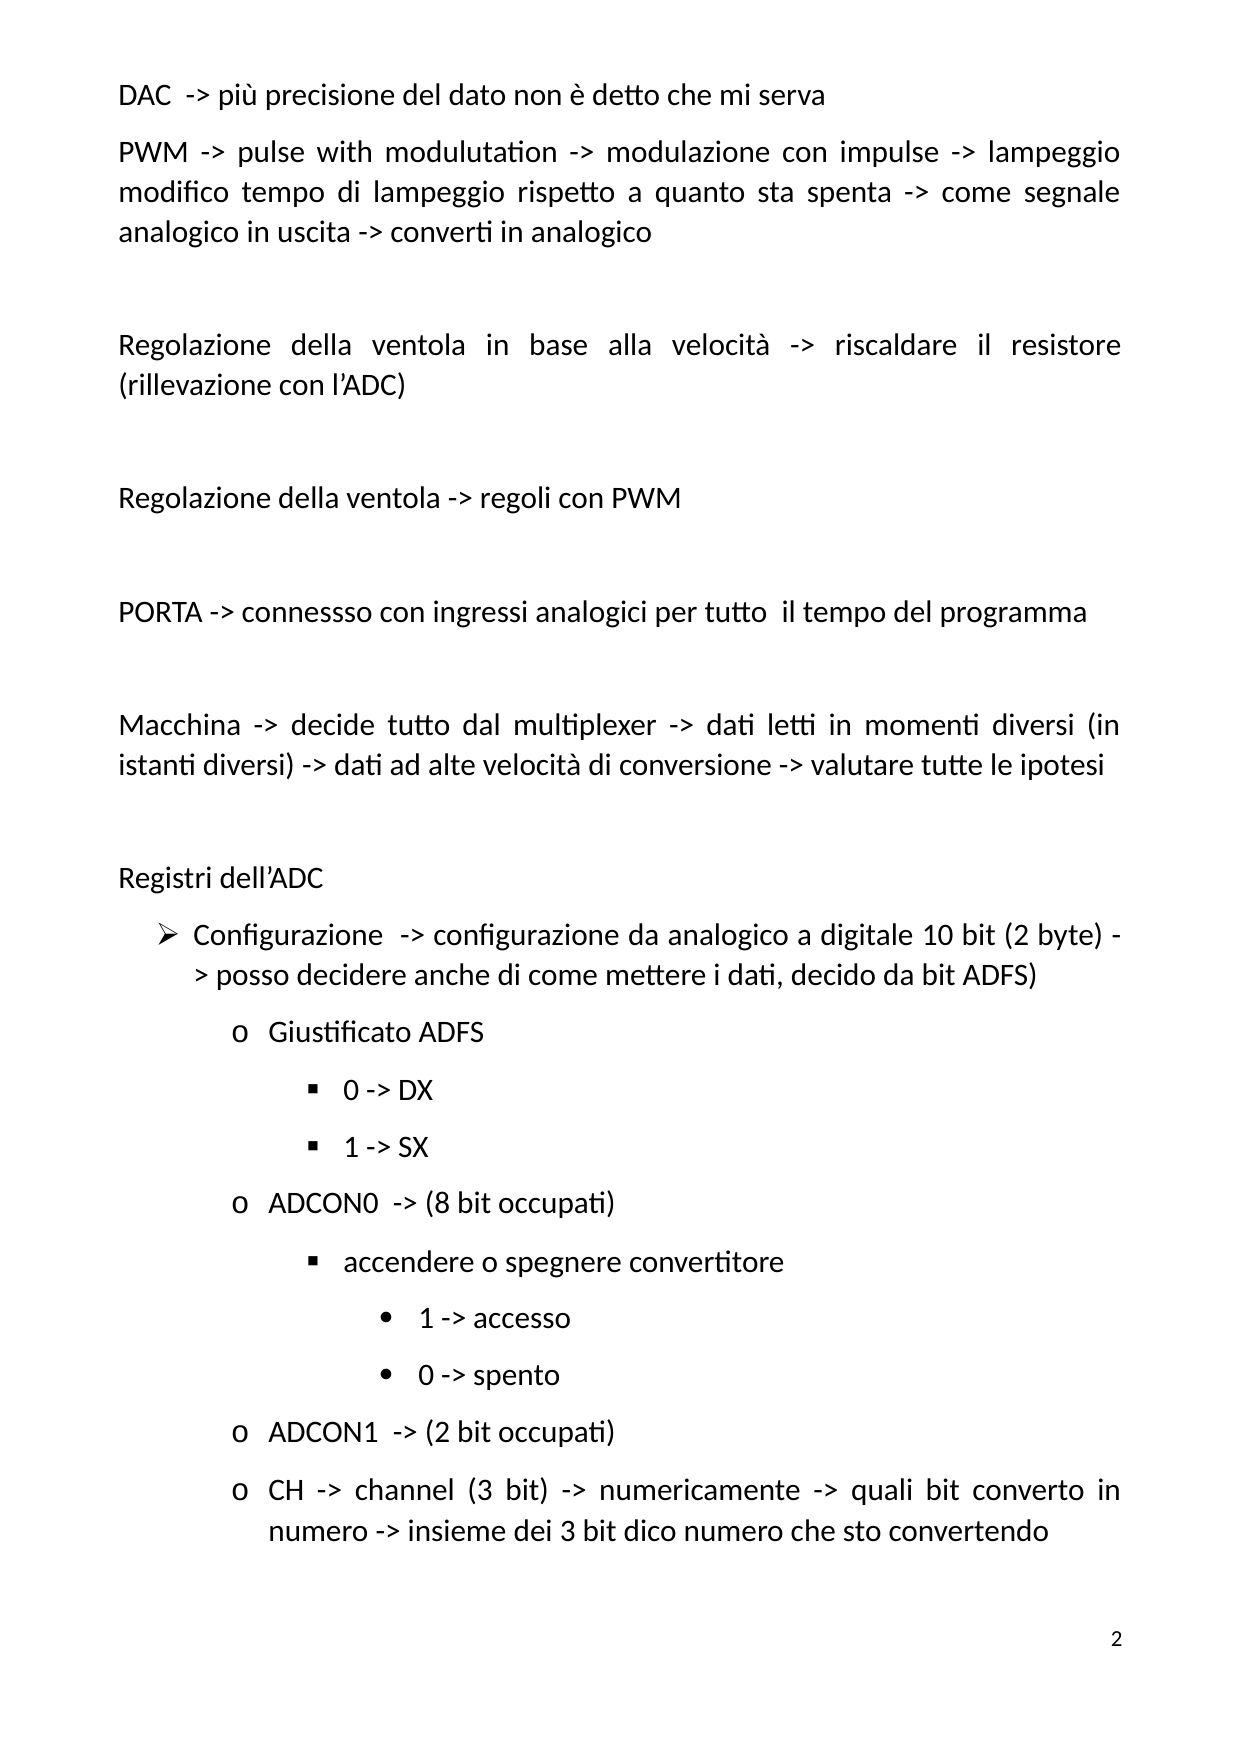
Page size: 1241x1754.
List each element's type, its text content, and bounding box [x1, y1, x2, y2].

text Regolazione della ventola -> regoli con PWM [118, 478, 1122, 516]
text PWM -> pulse with modulutation -> modulazione con impulse -> lampeggio modifico tempo di lampeggio rispetto a quanto sta spenta -> come segnale analogico in uscita -> converti in analogico [118, 132, 1122, 250]
text Macchina -> decide tutto dal multiplexer -> dati letti in momenti diversi (in istanti diversi) -> dati ad alte velocità di conversione -> valutare tutte le ipotesi [118, 705, 1122, 783]
list Configurazione -> configurazione da analogico a digitale 10 bit (2 byte) -> posso decidere anche di come mettere i dati, decido da bit ADFS) [156, 915, 1122, 993]
list 0 -> DX [306, 1070, 1122, 1108]
list ADCON0 -> (8 bit occupati) [231, 1183, 1122, 1223]
list 0 -> spento [381, 1355, 1122, 1393]
list Giustificato ADFS [231, 1012, 1122, 1051]
text DAC -> più precisione del dato non è detto che mi serva [118, 75, 1122, 113]
list ADCON1 -> (2 bit occupati) [231, 1412, 1122, 1451]
list 1 -> accesso [381, 1298, 1122, 1336]
list accendere o spegnere convertitore [306, 1242, 1122, 1280]
text PORTA -> connessso con ingressi analogici per tutto il tempo del programma [118, 592, 1122, 630]
list 1 -> SX [306, 1127, 1122, 1165]
list CH -> channel (3 bit) -> numericamente -> quali bit converto in numero -> insieme dei 3 bit dico numero che sto convertendo [231, 1470, 1122, 1550]
text Regolazione della ventola in base alla velocità -> riscaldare il resistore (rillevazione con l’ADC) [118, 325, 1122, 403]
text Registri dell’ADC [118, 858, 1122, 896]
